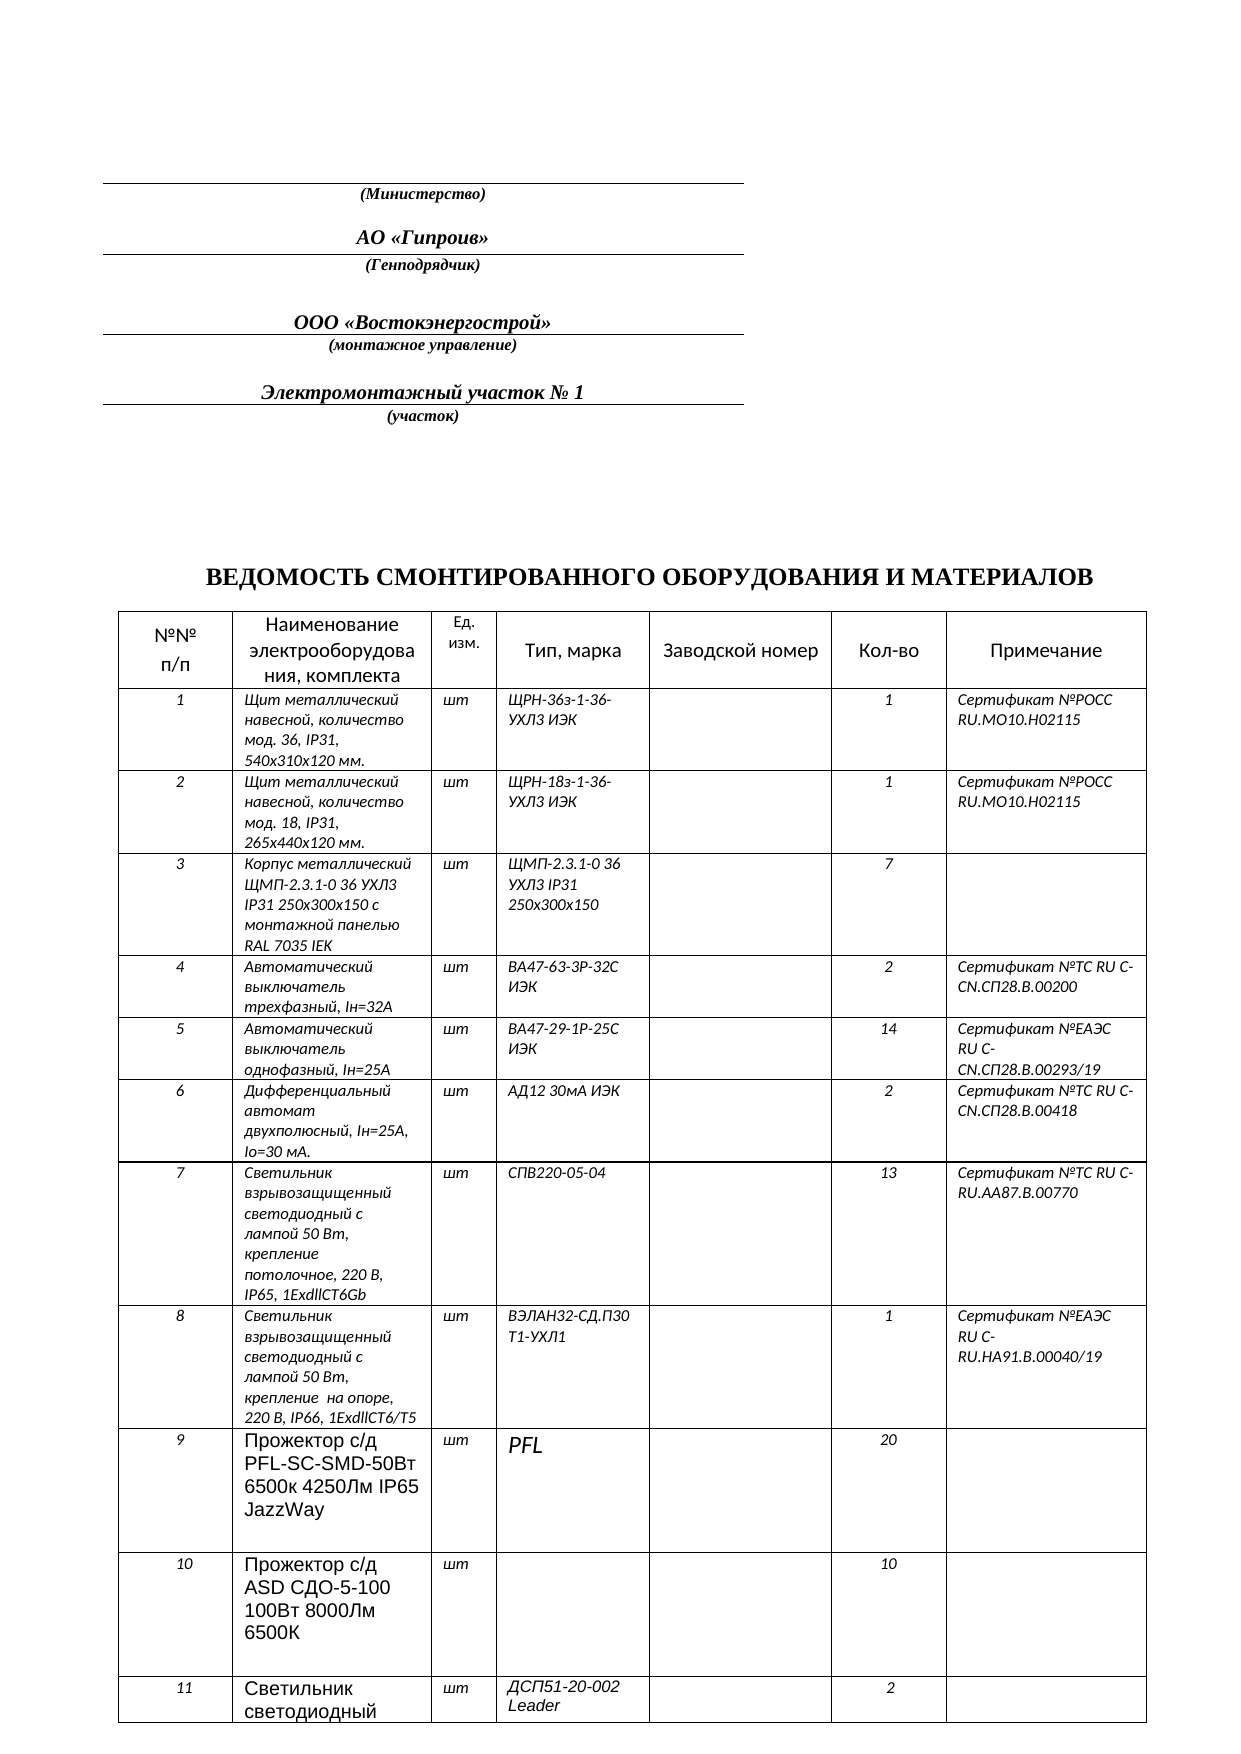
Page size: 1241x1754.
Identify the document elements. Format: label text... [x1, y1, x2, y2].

table_cell Светильник взрывозащищенный светодиодный с лампой 50 Вт, крепление на опоре, 220 В, IP66, 1ExdllCT6/Т5 [233, 1306, 431, 1428]
table_cell [119, 1306, 232, 1428]
table_cell ВА47-29-1Р-25С ИЭК [497, 1018, 649, 1079]
table_cell АО «Гипроив» [103, 225, 744, 254]
table_cell шт [432, 689, 496, 770]
table_cell [744, 225, 1240, 254]
table_cell 20 [832, 1429, 946, 1552]
table_cell Сертификат №РОСС RU.МО10.Н02115 [947, 689, 1146, 770]
table_cell [650, 1080, 831, 1161]
table_cell шт [432, 1677, 496, 1722]
table_cell ЩМП-2.3.1-0 36 УХЛ3 IP31 250x300x150 [497, 854, 649, 955]
table_cell [947, 1429, 1146, 1552]
table_cell [119, 1553, 232, 1676]
table_cell шт [432, 1163, 496, 1304]
table_header Примечание [947, 612, 1146, 688]
table_cell [103, 93, 744, 142]
table_cell ЩРН-36з-1-36-УХЛ3 ИЭК [497, 689, 649, 770]
table_cell PFL [497, 1429, 649, 1552]
table_cell Сертификат №РОСС RU.МО10.Н02115 [947, 771, 1146, 852]
table_cell [744, 183, 1240, 225]
table_cell Сертификат №ТС RU C-RU.АА87.В.00770 [947, 1163, 1146, 1304]
table_cell (участок) [103, 405, 744, 447]
table_cell 1 [832, 771, 946, 852]
table_cell 2 [832, 1080, 946, 1161]
table_cell [650, 1306, 831, 1428]
table_cell [497, 1553, 649, 1676]
table_cell [119, 1018, 232, 1079]
table_cell АД12 30мА ИЭК [497, 1080, 649, 1161]
table_cell Электромонтажный участок № 1 [103, 376, 744, 404]
table_cell Сертификат №ТС RU C-CN.СП28.В.00418 [947, 1080, 1146, 1161]
table_cell [650, 1677, 831, 1722]
table_cell ДСП51-20-002 Leader [497, 1677, 649, 1722]
table_cell 14 [832, 1018, 946, 1079]
table_cell [119, 854, 232, 955]
table_cell [650, 1429, 831, 1552]
table_cell [103, 142, 744, 183]
table_cell 7 [832, 854, 946, 955]
table_cell Щит металлический навесной, количество мод. 18, IP31, 265х440х120 мм. [233, 771, 431, 852]
table_cell шт [432, 1553, 496, 1676]
table_cell Светильник светодиодный [233, 1677, 431, 1722]
table_cell [119, 689, 232, 770]
table_cell ООО «Востокэнергострой» [103, 296, 744, 334]
table_cell [947, 1553, 1146, 1676]
table_cell шт [432, 956, 496, 1017]
table_cell 10 [832, 1553, 946, 1676]
table_header Тип, марка [497, 612, 649, 688]
table_cell [744, 142, 1240, 183]
table_cell ВА47-63-3Р-32С ИЭК [497, 956, 649, 1017]
table_cell 1 [832, 1306, 946, 1428]
table_cell шт [432, 1018, 496, 1079]
text ВЕДОМОСТЬ СМОНТИРОВАННОГО ОБОРУДОВАНИЯ И МАТЕРИАЛОВ [148, 562, 1152, 590]
table_cell 2 [832, 1677, 946, 1722]
table_cell ВЭЛАН32-СД.П30 Т1-УХЛ1 [497, 1306, 649, 1428]
table_header [103, 44, 744, 93]
table_header Кол-во [832, 612, 946, 688]
table_cell [744, 376, 1240, 404]
table_cell [947, 1677, 1146, 1722]
table_cell 1 [832, 689, 946, 770]
table_cell [650, 1553, 831, 1676]
table_cell 2 [832, 956, 946, 1017]
table_cell шт [432, 1429, 496, 1552]
table_cell шт [432, 1306, 496, 1428]
table_cell (монтажное управление) [103, 335, 744, 376]
table_cell [744, 334, 1240, 376]
table_cell Щит металлический навесной, количество мод. 36, IP31, 540х310х120 мм. [233, 689, 431, 770]
table_header Заводской номер [650, 612, 831, 688]
table_cell [744, 93, 1240, 142]
table_cell шт [432, 1080, 496, 1161]
table_cell Автоматический выключатель трехфазный, Iн=32А [233, 956, 431, 1017]
table_cell [119, 771, 232, 852]
table_cell Дифференциальный автомат двухполюсный, Iн=25А, Io=30 мА. [233, 1080, 431, 1161]
table_cell [650, 1163, 831, 1304]
table_cell шт [432, 771, 496, 852]
table_cell Светильник взрывозащищенный светодиодный с лампой 50 Вт, крепление потолочное, 220 В, IP65, 1ExdllCT6Gb [233, 1163, 431, 1304]
table_cell СПВ220-05-04 [497, 1163, 649, 1304]
table_cell (Министерство) [103, 184, 744, 225]
table_header №№ п/п [119, 612, 232, 688]
table_header Ед. изм. [432, 612, 496, 688]
table_cell [119, 1429, 232, 1552]
table_cell [744, 404, 1240, 447]
table_cell 13 [832, 1163, 946, 1304]
table_cell Сертификат №ТС RU C-CN.СП28.В.00200 [947, 956, 1146, 1017]
table_cell [650, 956, 831, 1017]
table_cell [119, 1080, 232, 1161]
table_header Наименование электрооборудования, комплекта [233, 612, 431, 688]
table_cell [119, 956, 232, 1017]
table_cell (Генподрядчик) [103, 255, 744, 296]
table_cell Сертификат №ЕАЭС RU C-RU.НА91.В.00040/19 [947, 1306, 1146, 1428]
table_header [744, 44, 1240, 93]
table_cell [744, 254, 1240, 296]
table_cell Сертификат №ЕАЭС RU C-CN.СП28.В.00293/19 [947, 1018, 1146, 1079]
table_cell ЩРН-18з-1-36-УХЛ3 ИЭК [497, 771, 649, 852]
table_cell шт [432, 854, 496, 955]
table_cell [119, 1677, 232, 1722]
table_cell [650, 689, 831, 770]
table_cell [947, 854, 1146, 955]
table_cell [650, 771, 831, 852]
table_cell [650, 1018, 831, 1079]
table_cell Прожектор с/д ASD СДО-5-100 100Вт 8000Лм 6500К [233, 1553, 431, 1676]
table_cell [119, 1163, 232, 1304]
table_cell Автоматический выключатель однофазный, Iн=25А [233, 1018, 431, 1079]
table_cell [650, 854, 831, 955]
table_cell [744, 296, 1240, 334]
table_cell Корпус металлический ЩМП-2.3.1-0 36 УХЛ3 IP31 250x300x150 с монтажной панелью RAL 7035 IEK [233, 854, 431, 955]
table_cell Прожектор с/д PFL-SC-SMD-50Вт 6500к 4250Лм IP65 JazzWay [233, 1429, 431, 1552]
